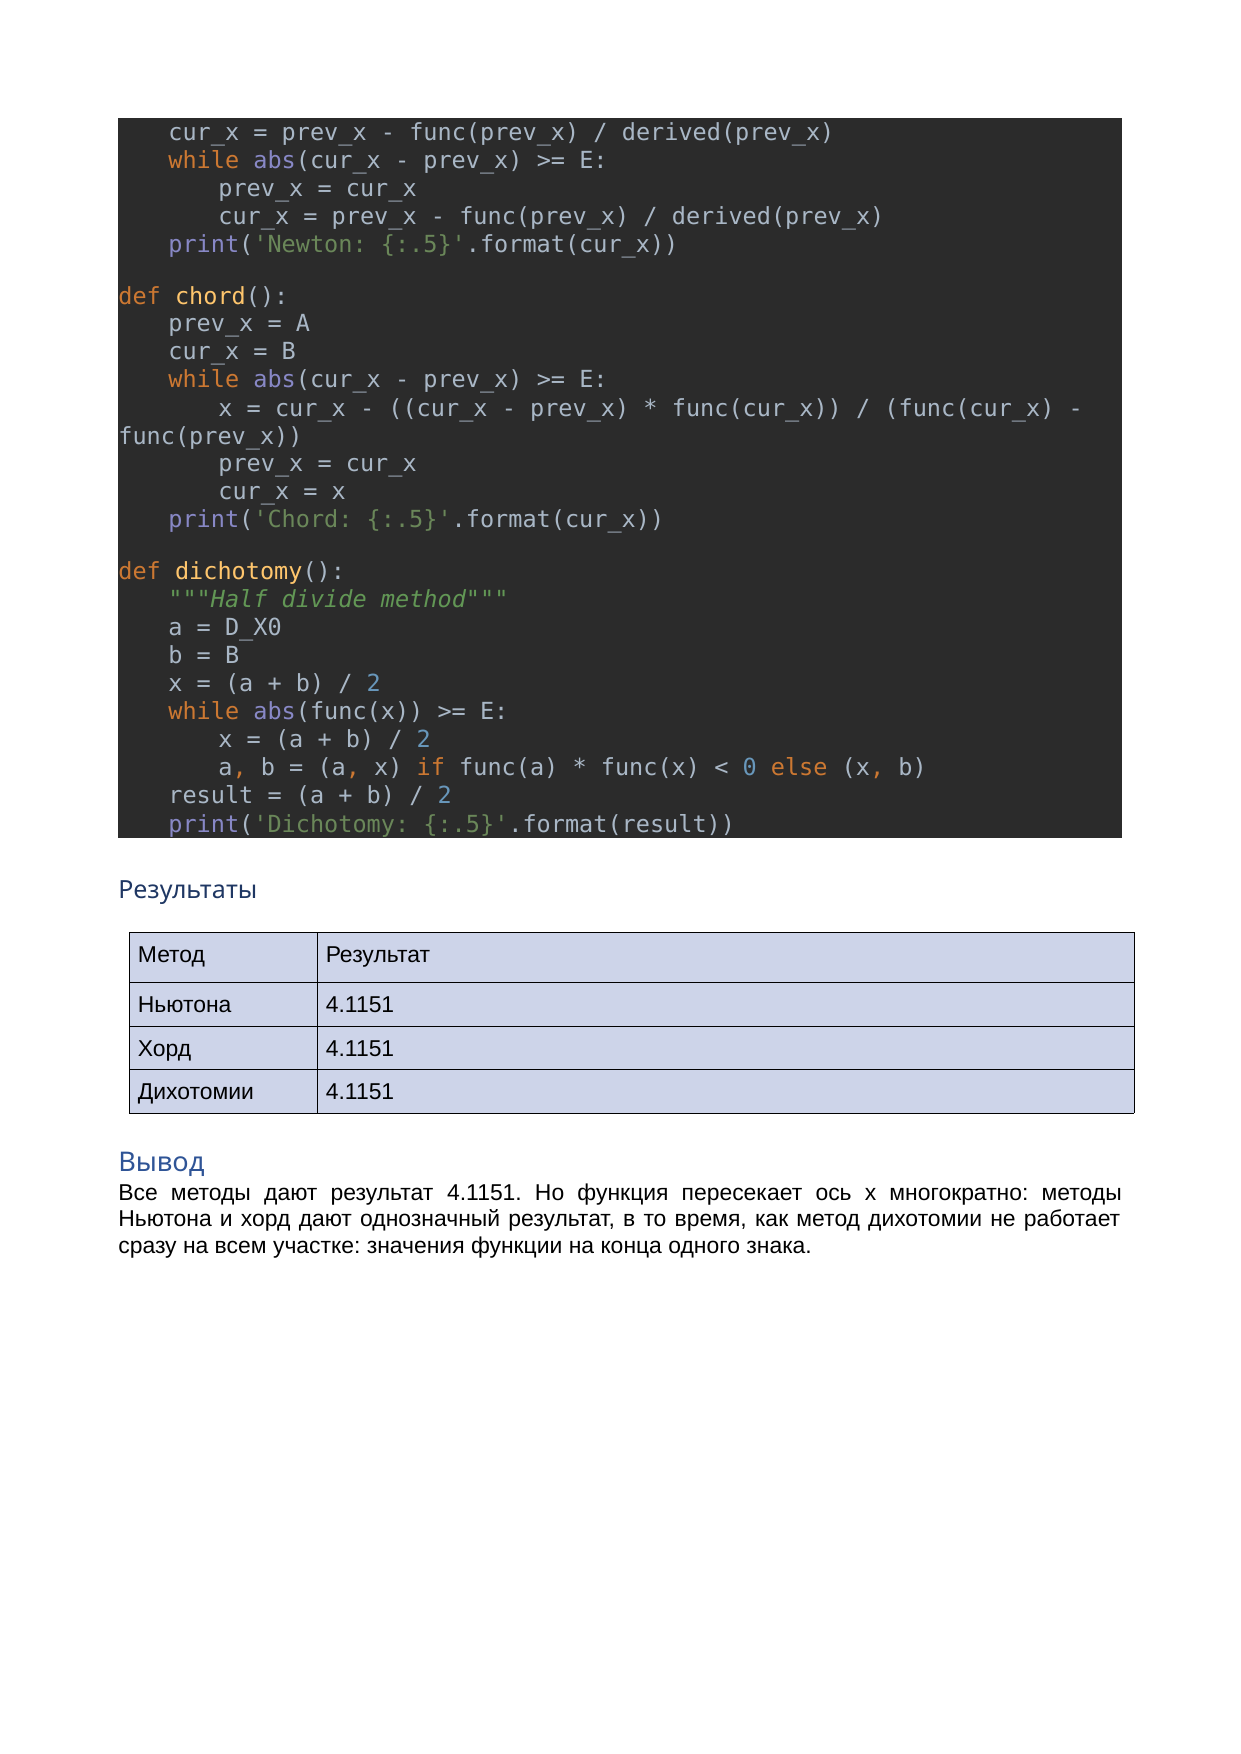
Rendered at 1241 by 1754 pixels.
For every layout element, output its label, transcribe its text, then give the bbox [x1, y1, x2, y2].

text def dichotomy(): [118, 558, 1122, 585]
text cur_x = prev_x - func(prev_x) / derived(prev_x) [118, 202, 1122, 231]
text prev_x = A [118, 310, 1122, 338]
text Все методы дают результат 4.1151. Но функция пересекает ось x многократно: методы Ньютона и хорд дают однозначный результат, в то время, как метод дихотомии не работает сразу на всем участке: значения функции на конца одного знака. [118, 1179, 1122, 1258]
text Вывод [118, 1142, 1122, 1179]
text cur_x = B [118, 338, 1122, 366]
text while abs(cur_x - prev_x) >= E: [118, 146, 1122, 174]
table_cell Ньютона [130, 983, 317, 1026]
text """Half divide method""" [118, 585, 1122, 613]
table_header Результат [318, 933, 1134, 982]
text print('Newton: {:.5}'.format(cur_x)) [118, 231, 1122, 259]
text b = B [118, 641, 1122, 669]
text while abs(cur_x - prev_x) >= E: [118, 366, 1122, 394]
table_cell 4.1151 [318, 1070, 1134, 1113]
table_cell 4.1151 [318, 983, 1134, 1026]
text result = (a + b) / 2 [118, 782, 1122, 810]
text x = (a + b) / 2 [118, 726, 1122, 754]
table_cell Хорд [130, 1027, 317, 1069]
subtitle Результаты [118, 872, 1122, 906]
text while abs(func(x)) >= E: [118, 698, 1122, 726]
text prev_x = cur_x [118, 450, 1122, 478]
text x = (a + b) / 2 [118, 669, 1122, 698]
text a = D_X0 [118, 613, 1122, 641]
text prev_x = cur_x [118, 174, 1122, 202]
text a, b = (a, x) if func(a) * func(x) < 0 else (x, b) [118, 754, 1122, 782]
text cur_x = prev_x - func(prev_x) / derived(prev_x) [118, 118, 1122, 146]
text cur_x = x [118, 478, 1122, 506]
text def chord(): [118, 282, 1122, 310]
table_cell 4.1151 [318, 1027, 1134, 1069]
text x = cur_x - ((cur_x - prev_x) * func(cur_x)) / (func(cur_x) - func(prev_x)) [118, 394, 1122, 450]
text print('Dichotomy: {:.5}'.format(result)) [118, 810, 1122, 838]
table_cell Дихотомии [130, 1070, 317, 1113]
table_header Метод [130, 933, 317, 982]
text print('Chord: {:.5}'.format(cur_x)) [118, 506, 1122, 534]
